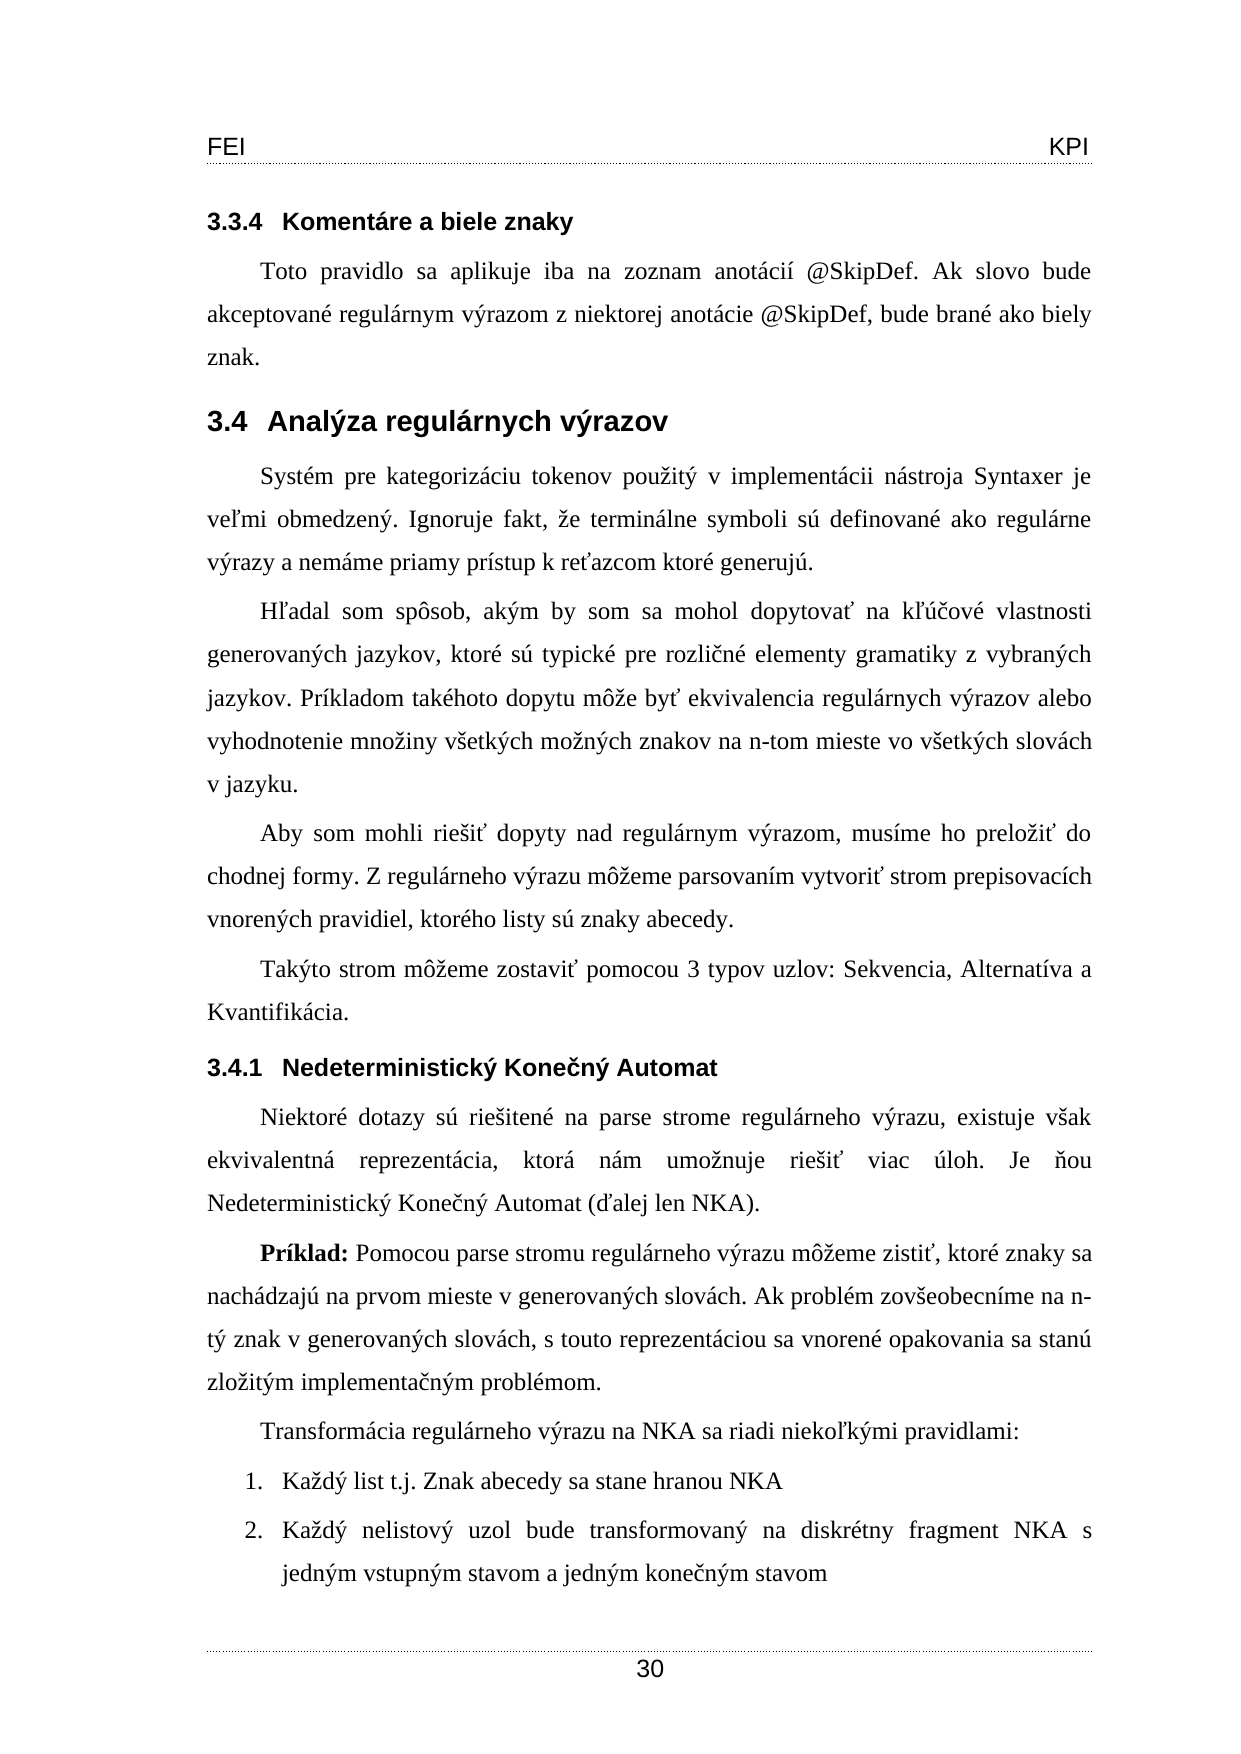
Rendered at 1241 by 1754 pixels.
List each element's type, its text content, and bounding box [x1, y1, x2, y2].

text Systém pre kategorizáciu tokenov použitý v implementácii nástroja Syntaxer je veľmi obmedzený. Ignoruje fakt, že terminálne symboli sú definované ako regulárne výrazy a nemáme priamy prístup k reťazcom ktoré generujú. [207, 461, 1092, 576]
text Transformácia regulárneho výrazu na NKA sa riadi niekoľkými pravidlami: [207, 1416, 1092, 1445]
list Každý list t.j. Znak abecedy sa stane hranou NKA [244, 1466, 1092, 1494]
list Nedeterministický Konečný Automat [207, 1053, 1092, 1081]
list Analýza regulárnych výrazov [207, 404, 1092, 438]
text Takýto strom môžeme zostaviť pomocou 3 typov uzlov: Sekvencia, Alternatíva a Kvantifikácia. [207, 954, 1092, 1026]
text Hľadal som spôsob, akým by som sa mohol dopytovať na kľúčové vlastnosti generovaných jazykov, ktoré sú typické pre rozličné elementy gramatiky z vybraných jazykov. Príkladom takéhoto dopytu môže byť ekvivalencia regulárnych výrazov alebo vyhodnotenie množiny všetkých možných znakov na n-tom mieste vo všetkých slovách v jazyku. [207, 596, 1092, 798]
text Príklad: Pomocou parse stromu regulárneho výrazu môžeme zistiť, ktoré znaky sa nachádzajú na prvom mieste v generovaných slovách. Ak problém zovšeobecníme na n-tý znak v generovaných slovách, s touto reprezentáciou sa vnorené opakovania sa stanú zložitým implementačným problémom. [207, 1238, 1092, 1396]
text Aby som mohli riešiť dopyty nad regulárnym výrazom, musíme ho preložiť do chodnej formy. Z regulárneho výrazu môžeme parsovaním vytvoriť strom prepisovacích vnorených pravidiel, ktorého listy sú znaky abecedy. [207, 818, 1092, 933]
list Každý nelistový uzol bude transformovaný na diskrétny fragment NKA s jedným vstupným stavom a jedným konečným stavom [244, 1515, 1092, 1587]
text Toto pravidlo sa aplikuje iba na zoznam anotácií @SkipDef. Ak slovo bude akceptované regulárnym výrazom z niektorej anotácie @SkipDef, bude brané ako biely znak. [207, 256, 1092, 371]
list Komentáre a biele znaky [207, 207, 1092, 236]
text Niektoré dotazy sú riešitené na parse strome regulárneho výrazu, existuje však ekvivalentná reprezentácia, ktorá nám umožnuje riešiť viac úloh. Je ňou Nedeterministický Konečný Automat (ďalej len NKA). [207, 1102, 1092, 1217]
